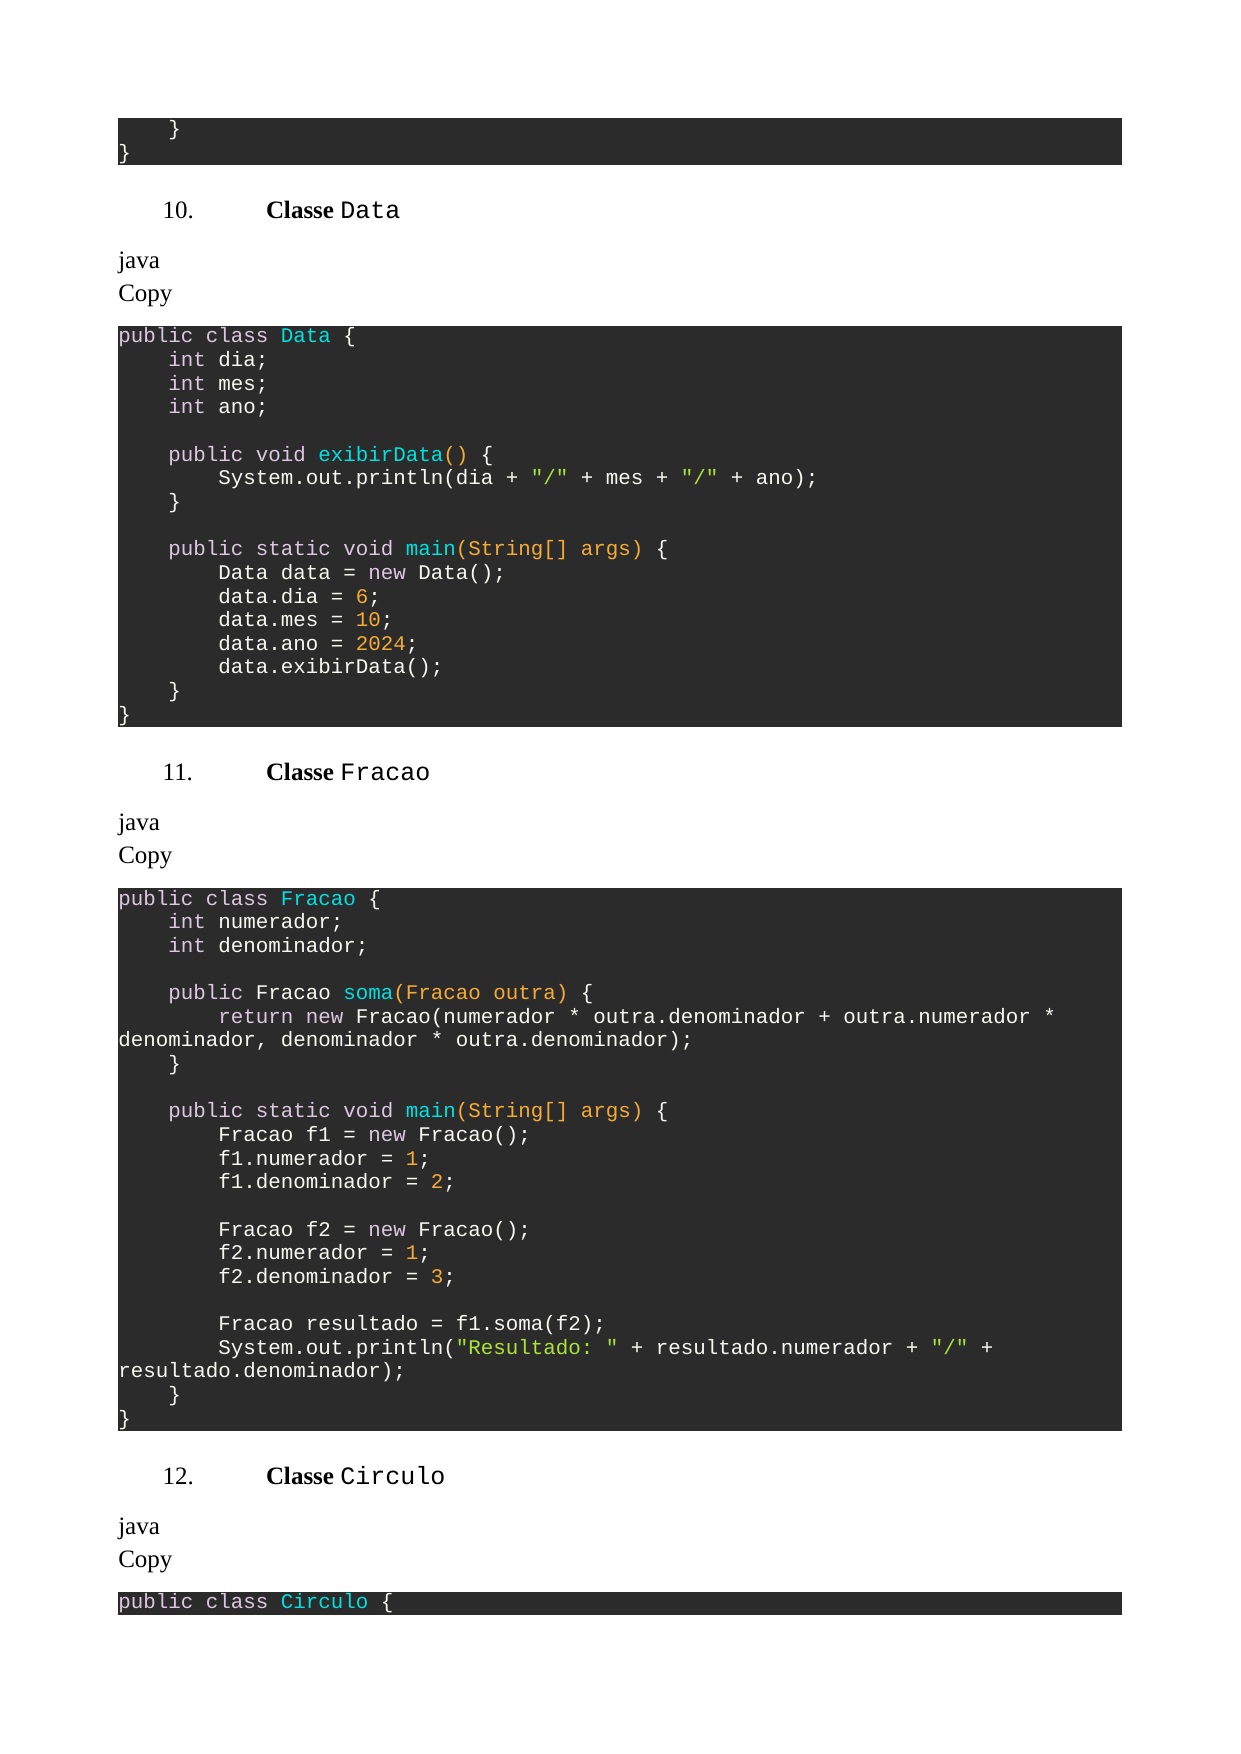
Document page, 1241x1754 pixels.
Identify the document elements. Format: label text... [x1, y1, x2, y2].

text f2.numerador = 1; [118, 1242, 1122, 1266]
text f1.denominador = 2; [118, 1171, 1122, 1195]
text } [118, 1408, 1122, 1431]
text f2.denominador = 3; [118, 1266, 1122, 1289]
text public class Fracao { [118, 888, 1122, 911]
text public void exibirData() { [118, 444, 1122, 467]
text int mes; [118, 373, 1122, 396]
text Data data = new Data(); [118, 562, 1122, 586]
text data.dia = 6; [118, 586, 1122, 609]
text Fracao resultado = f1.soma(f2); [118, 1313, 1122, 1337]
text java [118, 807, 1122, 836]
text Copy [118, 840, 1122, 869]
text data.exibirData(); [118, 657, 1122, 680]
text } [118, 1053, 1122, 1077]
text Copy [118, 278, 1122, 307]
text int denominador; [118, 935, 1122, 958]
text int numerador; [118, 911, 1122, 935]
text f1.numerador = 1; [118, 1148, 1122, 1171]
text } [118, 704, 1122, 727]
list Classe Data [162, 195, 1122, 226]
text Copy [118, 1544, 1122, 1573]
text public class Circulo { [118, 1592, 1122, 1615]
text } [118, 680, 1122, 704]
text } [118, 1384, 1122, 1408]
text int ano; [118, 396, 1122, 420]
text data.mes = 10; [118, 609, 1122, 633]
list Classe Circulo [162, 1461, 1122, 1492]
text } [118, 118, 1122, 142]
text System.out.println(dia + "/" + mes + "/" + ano); [118, 467, 1122, 491]
text java [118, 1511, 1122, 1540]
text java [118, 245, 1122, 274]
text System.out.println("Resultado: " + resultado.numerador + "/" + resultado.denominador); [118, 1337, 1122, 1384]
text data.ano = 2024; [118, 633, 1122, 657]
text Fracao f1 = new Fracao(); [118, 1124, 1122, 1148]
text int dia; [118, 349, 1122, 373]
text public Fracao soma(Fracao outra) { [118, 982, 1122, 1006]
text } [118, 491, 1122, 515]
text public class Data { [118, 326, 1122, 349]
text Fracao f2 = new Fracao(); [118, 1219, 1122, 1242]
text public static void main(String[] args) { [118, 538, 1122, 562]
text public static void main(String[] args) { [118, 1100, 1122, 1124]
list Classe Fracao [162, 757, 1122, 788]
text } [118, 142, 1122, 165]
text return new Fracao(numerador * outra.denominador + outra.numerador * denominador, denominador * outra.denominador); [118, 1006, 1122, 1053]
